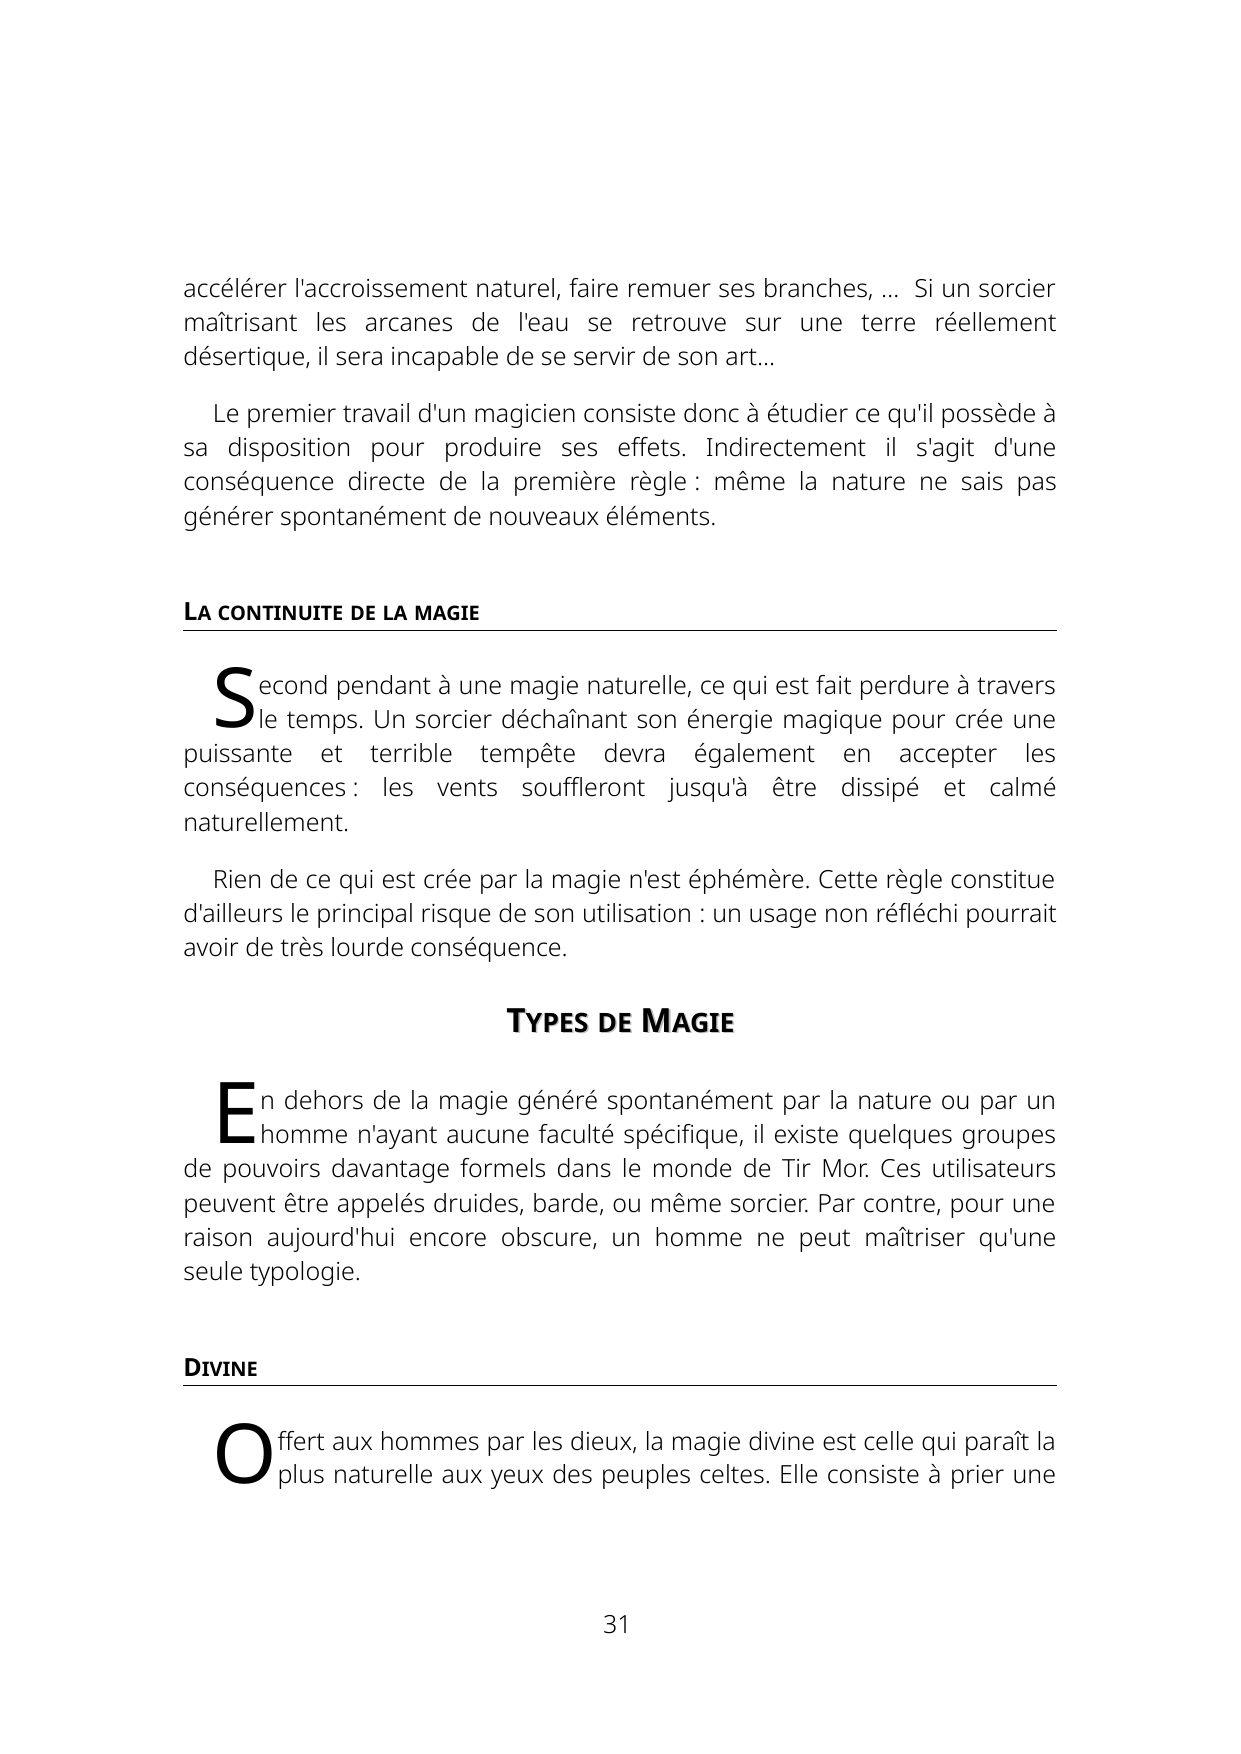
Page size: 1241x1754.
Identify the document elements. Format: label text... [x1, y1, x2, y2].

text Le premier travail d'un magicien consiste donc à étudier ce qu'il possède à sa disposition pour produire ses effets. Indirectement il s'agit d'une conséquence directe de la première règle : même la nature ne sais pas générer spontanément de nouveaux éléments. [183, 396, 1057, 532]
text Rien de ce qui est crée par la magie n'est éphémère. Cette règle constitue d'ailleurs le principal risque de son utilisation : un usage non réfléchi pourrait avoir de très lourde conséquence. [183, 862, 1057, 964]
text En dehors de la magie généré spontanément par la nature ou par un homme n'ayant aucune faculté spécifique, il existe quelques groupes de pouvoirs davantage formels dans le monde de Tir Mor. Ces utilisateurs peuvent être appelés druides, barde, ou même sorcier. Par contre, pour une raison aujourd'hui encore obscure, un homme ne peut maîtriser qu'une seule typologie. [183, 1083, 1057, 1287]
subtitle Divine [183, 1349, 1057, 1385]
text Offert aux hommes par les dieux, la magie divine est celle qui paraît la plus naturelle aux yeux des peuples celtes. Elle consiste à prier une [183, 1423, 1057, 1491]
text accélérer l'accroissement naturel, faire remuer ses branches, … Si un sorcier maîtrisant les arcanes de l'eau se retrouve sur une terre réellement désertique, il sera incapable de se servir de son art... [183, 270, 1057, 372]
text Second pendant à une magie naturelle, ce qui est fait perdure à travers le temps. Un sorcier déchaînant son énergie magique pour crée une puissante et terrible tempête devra également en accepter les conséquences : les vents souffleront jusqu'à être dissipé et calmé naturellement. [183, 668, 1057, 838]
subtitle Types de Magie [183, 996, 1057, 1042]
subtitle La continuite de la magie [183, 594, 1057, 630]
